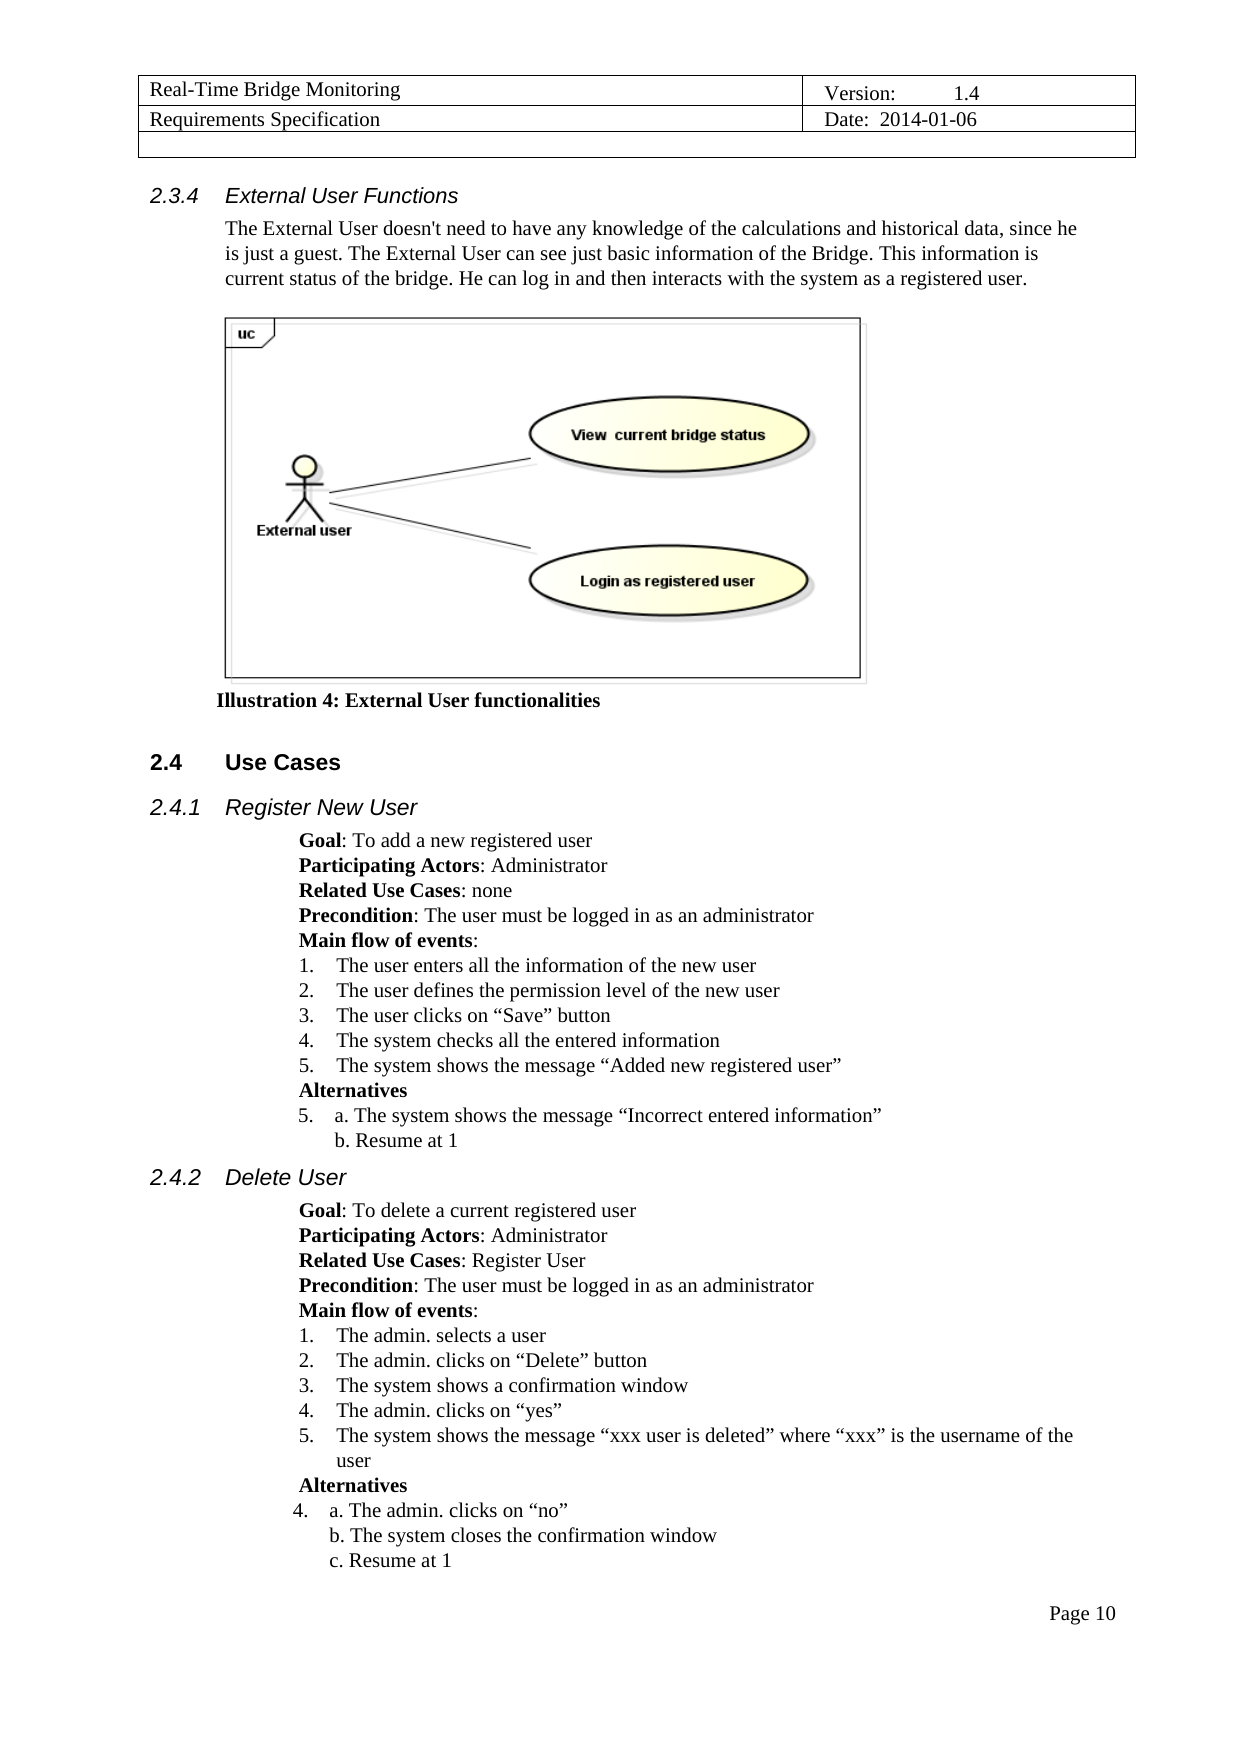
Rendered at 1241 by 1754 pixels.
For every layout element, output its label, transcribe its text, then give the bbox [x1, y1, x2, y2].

list The admin. clicks on “Delete” button [298, 1347, 1090, 1372]
list b. The system closes the confirmation window [187, 1522, 1090, 1547]
list c. Resume at 1 [187, 1547, 1090, 1572]
list Precondition: The user must be logged in as an administrator [261, 902, 1090, 927]
list The user enters all the information of the new user [298, 952, 1090, 977]
subtitle Use Cases [150, 749, 1090, 775]
list 4. a. The admin. clicks on “no” [187, 1497, 1090, 1522]
list Alternatives [261, 1077, 1090, 1102]
text The External User doesn't need to have any knowledge of the calculations and historical data, since he is just a guest. The External User can see just basic information of the Bridge. This information is current status of the bridge. He can log in and then interacts with the system as a registered user. [225, 215, 1090, 290]
subtitle Register New User [150, 794, 1090, 820]
list The system checks all the entered information [298, 1027, 1090, 1052]
list The user clicks on “Save” button [298, 1002, 1090, 1027]
list Main flow of events: [261, 927, 1090, 952]
list The admin. selects a user [298, 1322, 1090, 1347]
list Participating Actors: Administrator [261, 1222, 1090, 1247]
list Related Use Cases: none [261, 877, 1090, 902]
list Related Use Cases: Register User [261, 1247, 1090, 1272]
list The user defines the permission level of the new user [298, 977, 1090, 1002]
subtitle External User Functions [150, 183, 1090, 208]
text Illustration 4: External User functionalities [216, 315, 1024, 712]
list Main flow of events: [261, 1297, 1090, 1322]
list Participating Actors: Administrator [261, 852, 1090, 877]
list The system shows the message “xxx user is deleted” where “xxx” is the username of the user [298, 1422, 1090, 1472]
subtitle Delete User [150, 1164, 1090, 1190]
list Alternatives [261, 1472, 1090, 1497]
list Precondition: The user must be logged in as an administrator [261, 1272, 1090, 1297]
picture [216, 315, 871, 689]
list The system shows a confirmation window [298, 1372, 1090, 1397]
list b. Resume at 1 [187, 1127, 1090, 1152]
list 5. a. The system shows the message “Incorrect entered information” [187, 1102, 1090, 1127]
list Goal: To delete a current registered user [261, 1197, 1090, 1222]
list The admin. clicks on “yes” [298, 1397, 1090, 1422]
list Goal: To add a new registered user [261, 827, 1090, 852]
list The system shows the message “Added new registered user” [298, 1052, 1090, 1077]
